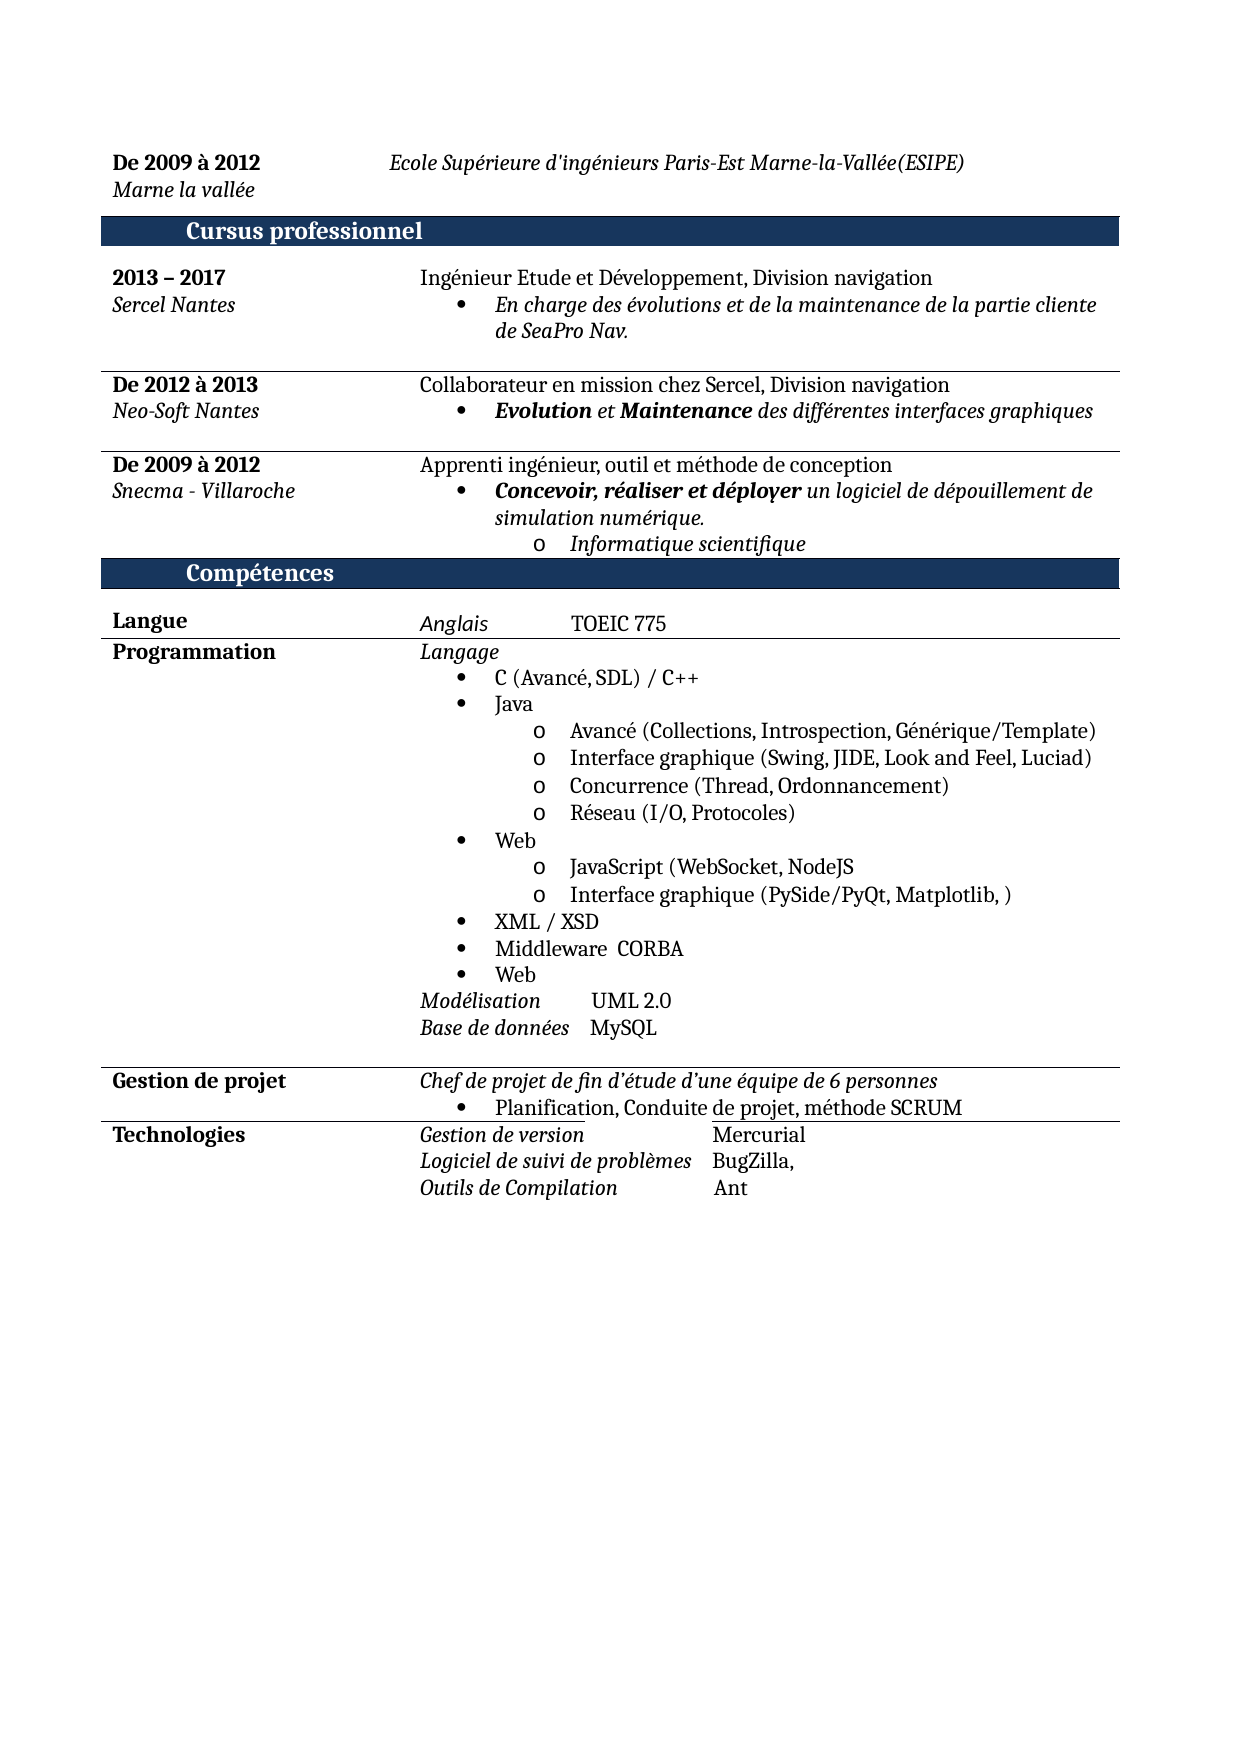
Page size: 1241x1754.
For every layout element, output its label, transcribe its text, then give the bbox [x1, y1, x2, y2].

table_header De 2009 à 2012 Marne la vallée [101, 150, 378, 216]
table_cell De 2009 à 2012 Snecma - Villaroche [101, 452, 409, 558]
table_cell Langage C (Avancé, SDL) / C++ Java Avancé (Collections, Introspection, Générique/Template) Interface graphique (Swing, JIDE, Look and Feel, Luciad) Concurrence (Thread, Ordonnancement) Réseau (I/O, Protocoles) Web JavaScript (WebSocket, NodeJS Interface graphique (PySide/PyQt, Matplotlib, ) XML / XSD Middleware CORBA Web Modélisation UML 2.0 Base de données MySQL [409, 639, 1119, 1067]
table_header 2013 – 2017 Sercel Nantes [101, 265, 409, 371]
table_cell Programmation [101, 639, 409, 1067]
table_cell Chef de projet de fin d’étude d’une équipe de 6 personnes Planification, Conduite de projet, méthode SCRUM [409, 1068, 1119, 1121]
table_header Ecole Supérieure d'ingénieurs Paris-Est Marne-la-Vallée(ESIPE) [378, 150, 1119, 216]
table_cell Technologies [101, 1122, 409, 1201]
table_cell Gestion de projet [101, 1068, 409, 1121]
table_cell Langue [101, 589, 409, 637]
table_cell Collaborateur en mission chez Sercel, Division navigation Evolution et Maintenance des différentes interfaces graphiques [409, 372, 1119, 451]
table_cell De 2012 à 2013 Neo-Soft Nantes [101, 372, 409, 451]
table_cell Apprenti ingénieur, outil et méthode de conception Concevoir, réaliser et déployer un logiciel de dépouillement de simulation numérique. Informatique scientifique [409, 452, 1119, 558]
table_cell Cursus professionnel [101, 217, 1119, 246]
table_cell Compétences [101, 559, 1119, 588]
table_cell Gestion de version Mercurial Logiciel de suivi de problèmes BugZilla, Outils de Compilation Ant [409, 1122, 1119, 1201]
table_cell Anglais TOEIC 775 [409, 589, 1119, 637]
table_header Ingénieur Etude et Développement, Division navigation En charge des évolutions et de la maintenance de la partie cliente de SeaPro Nav. [409, 265, 1119, 371]
